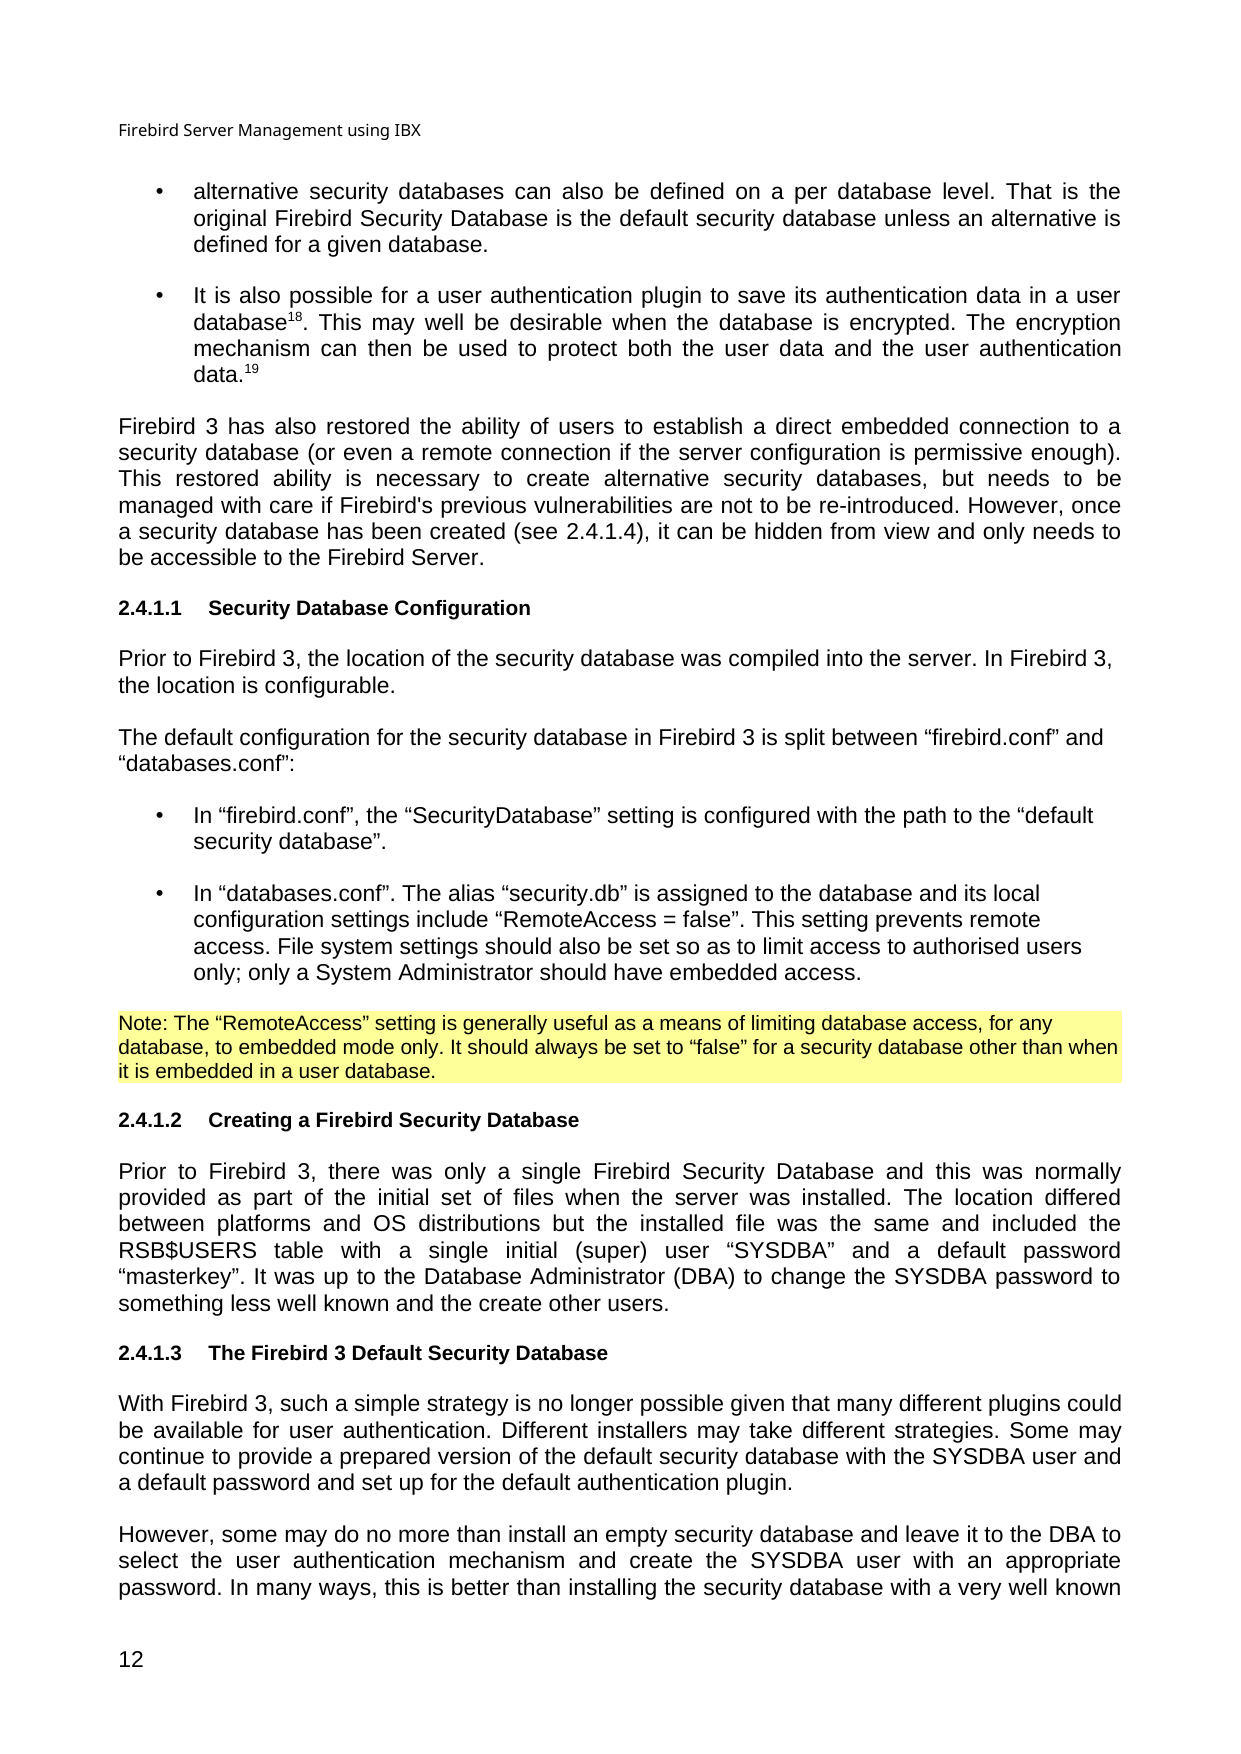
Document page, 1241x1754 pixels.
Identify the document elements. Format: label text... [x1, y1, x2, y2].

list alternative security databases can also be defined on a per database level. That is the original Firebird Security Database is the default security database unless an alternative is defined for a given database. [156, 178, 1122, 257]
text With Firebird 3, such a simple strategy is no longer possible given that many different plugins could be available for user authentication. Different installers may take different strategies. Some may continue to provide a prepared version of the default security database with the SYSDBA user and a default password and set up for the default authentication plugin. [118, 1390, 1122, 1496]
subtitle Security Database Configuration [118, 596, 1122, 620]
list In “firebird.conf”, the “SecurityDatabase” setting is configured with the path to the “default security database”. [156, 802, 1122, 854]
list In “databases.conf”. The alias “security.db” is assigned to the database and its local configuration settings include “RemoteAccess = false”. This setting prevents remote access. File system settings should also be set so as to limit access to authorised users only; only a System Administrator should have embedded access. [156, 880, 1122, 985]
text Note: The “RemoteAccess” setting is generally useful as a means of limiting database access, for any database, to embedded mode only. It should always be set to “false” for a security database other than when it is embedded in a user database. [118, 1011, 1122, 1083]
text The default configuration for the security database in Firebird 3 is split between “firebird.conf” and “databases.conf”: [118, 723, 1122, 776]
subtitle Creating a Firebird Security Database [118, 1108, 1122, 1132]
text However, some may do no more than install an empty security database and leave it to the DBA to select the user authentication mechanism and create the SYSDBA user with an appropriate password. In many ways, this is better than installing the security database with a very well known [118, 1521, 1122, 1600]
list It is also possible for a user authentication plugin to save its authentication data in a user database. This may well be desirable when the database is encrypted. The encryption mechanism can then be used to protect both the user data and the user authentication data. [156, 282, 1122, 388]
text Firebird 3 has also restored the ability of users to establish a direct embedded connection to a security database (or even a remote connection if the server configuration is permissive enough). This restored ability is necessary to create alternative security databases, but needs to be managed with care if Firebird's previous vulnerabilities are not to be re-introduced. However, once a security database has been created (see 2.4.1.4), it can be hidden from view and only needs to be accessible to the Firebird Server. [118, 413, 1122, 571]
text Prior to Firebird 3, the location of the security database was compiled into the server. In Firebird 3, the location is configurable. [118, 645, 1122, 698]
text Prior to Firebird 3, there was only a single Firebird Security Database and this was normally provided as part of the initial set of files when the server was installed. The location differed between platforms and OS distributions but the installed file was the same and included the RSB$USERS table with a single initial (super) user “SYSDBA” and a default password “masterkey”. It was up to the Database Administrator (DBA) to change the SYSDBA password to something less well known and the create other users. [118, 1158, 1122, 1316]
subtitle The Firebird 3 Default Security Database [118, 1341, 1122, 1365]
